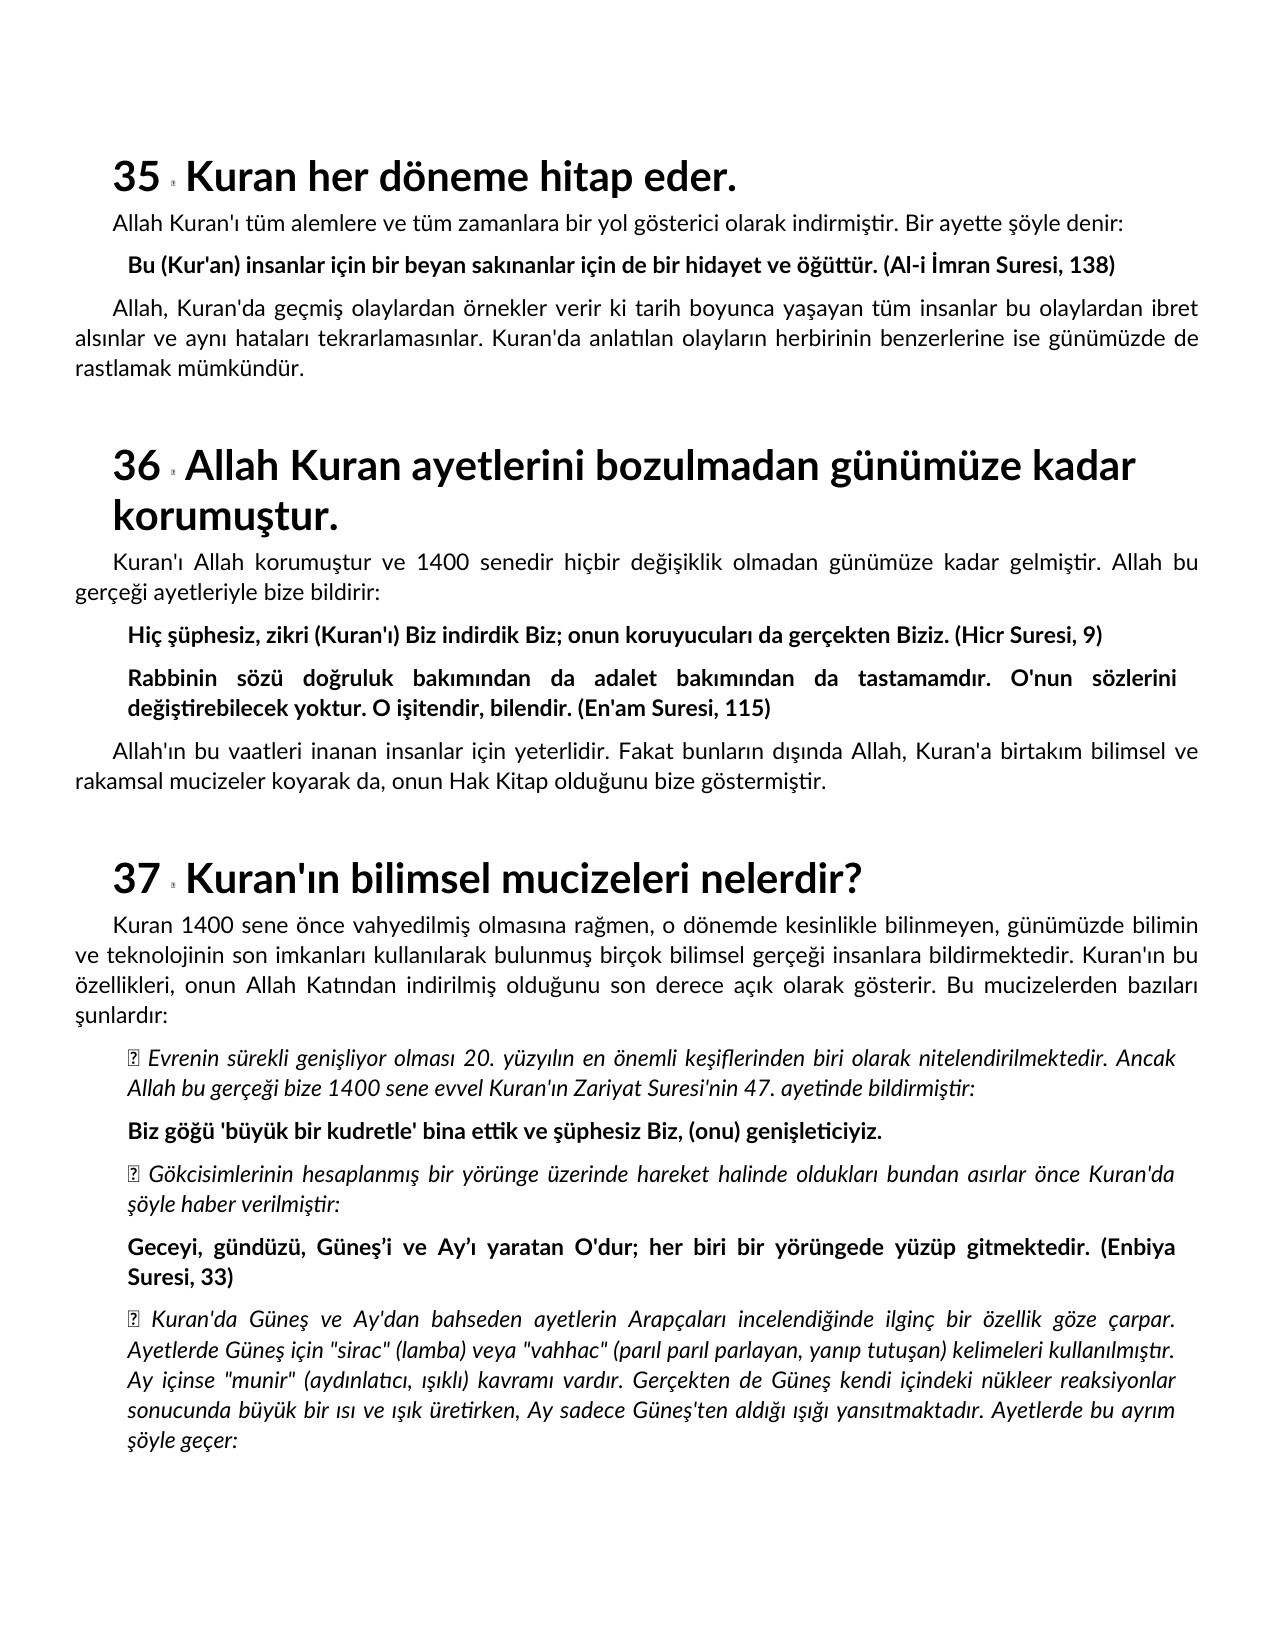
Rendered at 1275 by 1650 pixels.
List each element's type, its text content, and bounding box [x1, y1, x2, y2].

text Kuran 1400 sene önce vahyedilmiş olmasına rağmen, o dönemde kesinlikle bilinmeyen, günümüzde bilimin ve teknolojinin son imkanları kullanılarak bulunmuş birçok bilimsel gerçeği insanlara bildirmektedir. Kuran'ın bu özellikleri, onun Allah Katından indirilmiş olduğunu son derece açık olarak gösterir. Bu mucizelerden bazıları şunlardır: [75, 910, 1200, 1028]
subtitle 35  Kuran her döneme hitap eder. [112, 150, 1200, 200]
text Bu (Kur'an) insanlar için bir beyan sakınanlar için de bir hidayet ve öğüttür. (Al-i İmran Suresi, 138) [127, 251, 1177, 278]
text Biz göğü 'büyük bir kudretle' bina ettik ve şüphesiz Biz, (onu) genişleticiyiz. [127, 1117, 1177, 1144]
text  Evrenin sürekli genişliyor olması 20. yüzyılın en önemli keşiflerinden biri olarak nitelendirilmektedir. Ancak Allah bu gerçeği bize 1400 sene evvel Kuran'ın Zariyat Suresi'nin 47. ayetinde bildirmiştir: [127, 1044, 1177, 1101]
text  Kuran'da Güneş ve Ay'dan bahseden ayetlerin Arapçaları incelendiğinde ilginç bir özellik göze çarpar. Ayetlerde Güneş için "sirac" (lamba) veya "vahhac" (parıl parıl parlayan, yanıp tutuşan) kelimeleri kullanılmıştır. Ay içinse "munir" (aydınlatıcı, ışıklı) kavramı vardır. Gerçekten de Güneş kendi içindeki nükleer reaksiyonlar sonucunda büyük bir ısı ve ışık üretirken, Ay sadece Güneş'ten aldığı ışığı yansıtmaktadır. Ayetlerde bu ayrım şöyle geçer: [127, 1305, 1177, 1453]
text Kuran'ı Allah korumuştur ve 1400 senedir hiçbir değişiklik olmadan günümüze kadar gelmiştir. Allah bu gerçeği ayetleriyle bize bildirir: [75, 548, 1200, 606]
text Allah Kuran'ı tüm alemlere ve tüm zamanlara bir yol gösterici olarak indirmiştir. Bir ayette şöyle denir: [75, 208, 1200, 236]
text Rabbinin sözü doğruluk bakımından da adalet bakımından da tastamamdır. O'nun sözlerini değiştirebilecek yoktur. O işitendir, bilendir. (En'am Suresi, 115) [127, 663, 1177, 721]
subtitle 37  Kuran'ın bilimsel mucizeleri nelerdir? [112, 852, 1200, 902]
text Geceyi, gündüzü, Güneş’i ve Ay’ı yaratan O'dur; her biri bir yörüngede yüzüp gitmektedir. (Enbiya Suresi, 33) [127, 1232, 1177, 1290]
text  Gökcisimlerinin hesaplanmış bir yörünge üzerinde hareket halinde oldukları bundan asırlar önce Kuran'da şöyle haber verilmiştir: [127, 1159, 1177, 1217]
text Allah'ın bu vaatleri inanan insanlar için yeterlidir. Fakat bunların dışında Allah, Kuran'a birtakım bilimsel ve rakamsal mucizeler koyarak da, onun Hak Kitap olduğunu bize göstermiştir. [75, 736, 1200, 794]
text Allah, Kuran'da geçmiş olaylardan örnekler verir ki tarih boyunca yaşayan tüm insanlar bu olaylardan ibret alsınlar ve aynı hataları tekrarlamasınlar. Kuran'da anlatılan olayların herbirinin benzerlerine ise günümüzde de rastlamak mümkündür. [75, 294, 1200, 382]
text Hiç şüphesiz, zikri (Kuran'ı) Biz indirdik Biz; onun koruyucuları da gerçekten Biziz. (Hicr Suresi, 9) [127, 621, 1177, 648]
subtitle 36  Allah Kuran ayetlerini bozulmadan günümüze kadar korumuştur. [112, 439, 1200, 539]
